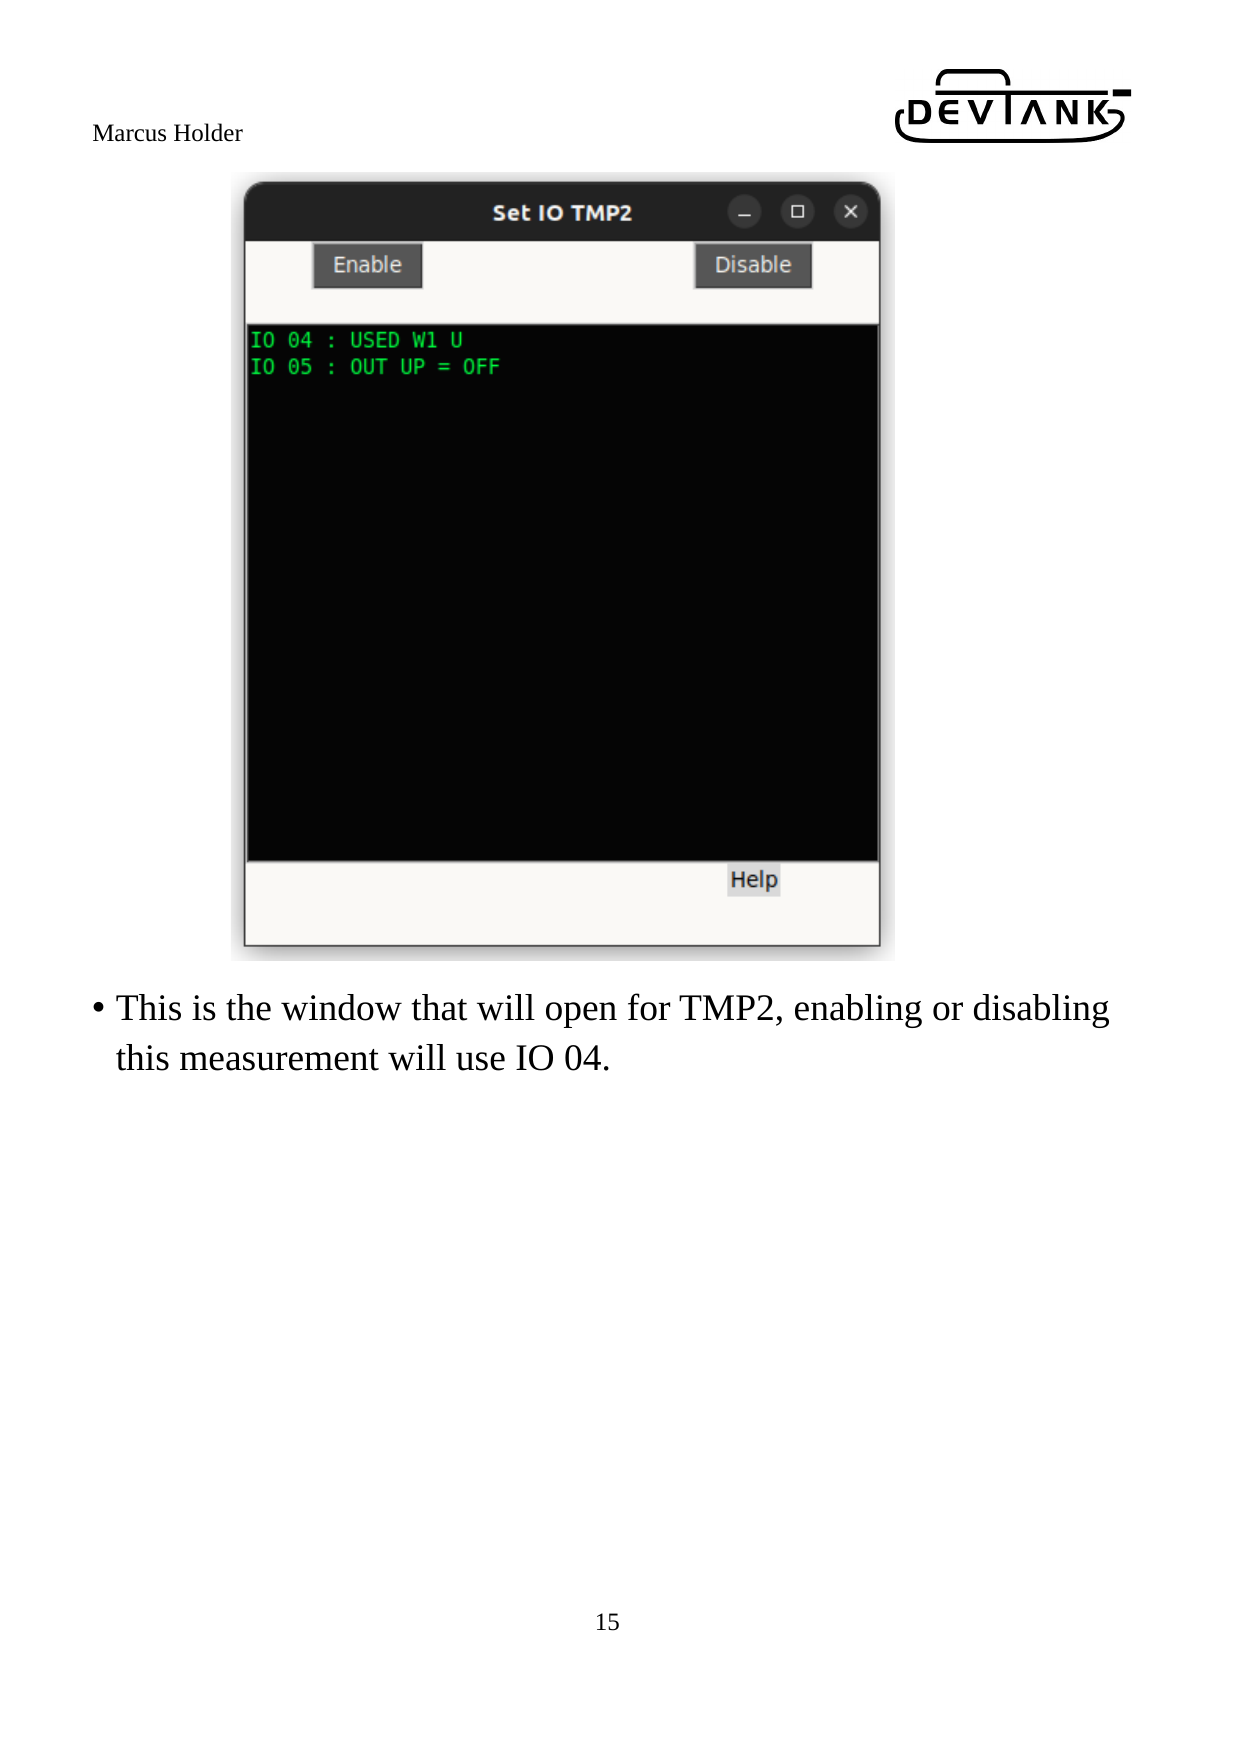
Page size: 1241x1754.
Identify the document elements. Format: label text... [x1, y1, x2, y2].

list This is the window that will open for TMP2, enabling or disabling this measurement will use IO 04. [92, 986, 1122, 1078]
picture [895, 69, 1132, 143]
picture [230, 172, 895, 961]
